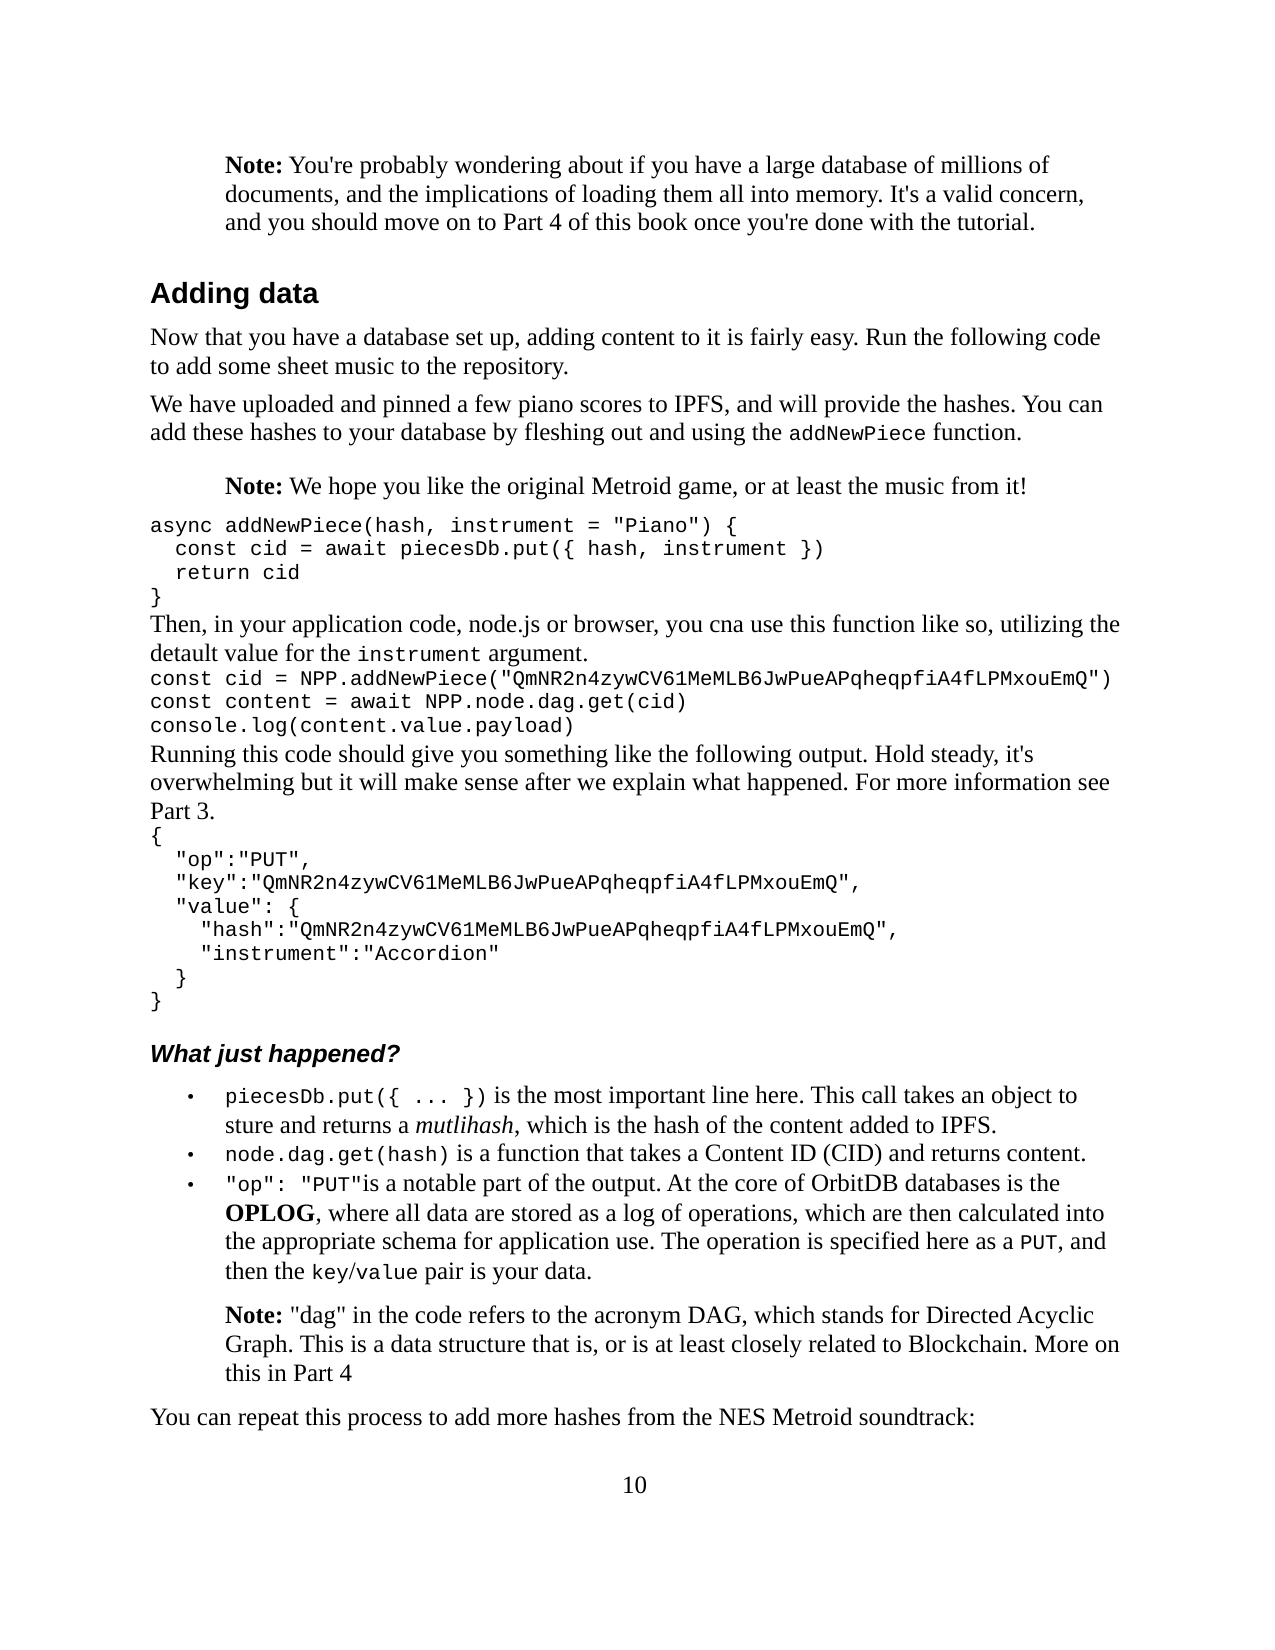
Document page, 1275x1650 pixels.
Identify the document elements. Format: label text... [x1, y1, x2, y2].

text Note: You're probably wondering about if you have a large database of millions of documents, and the implications of loading them all into memory. It's a valid concern, and you should move on to Part 4 of this book once you're done with the tutorial. [225, 150, 1125, 236]
text const content = await NPP.node.dag.get(cid) [150, 691, 1125, 715]
text } [150, 967, 1125, 990]
text Then, in your application code, node.js or browser, you cna use this function like so, utilizing the detault value for the instrument argument. [150, 609, 1125, 668]
text Now that you have a database set up, adding content to it is fairly easy. Run the following code to add some sheet music to the repository. [150, 322, 1125, 380]
text return cid [150, 562, 1125, 586]
text Running this code should give you something like the following output. Hold steady, it's overwhelming but it will make sense after we explain what happened. For more information see Part 3. [150, 739, 1125, 825]
subtitle What just happened? [150, 1039, 1125, 1068]
subtitle Adding data [150, 276, 1125, 310]
text We have uploaded and pinned a few piano scores to IPFS, and will provide the hashes. You can add these hashes to your database by fleshing out and using the addNewPiece function. [150, 389, 1125, 447]
text async addNewPiece(hash, instrument = "Piano") { [150, 515, 1125, 538]
text "hash":"QmNR2n4zywCV61MeMLB6JwPueAPqheqpfiA4fLPMxouEmQ", [150, 919, 1125, 943]
text } [150, 586, 1125, 609]
text console.log(content.value.payload) [150, 715, 1125, 739]
text Note: "dag" in the code refers to the acronym DAG, which stands for Directed Acyclic Graph. This is a data structure that is, or is at least closely related to Blockchain. More on this in Part 4 [225, 1301, 1125, 1387]
text You can repeat this process to add more hashes from the NES Metroid soundtrack: [150, 1402, 1125, 1431]
text Note: We hope you like the original Metroid game, or at least the music from it! [225, 471, 1125, 500]
list piecesDb.put({ ... }) is the most important line here. This call takes an object to sture and returns a mutlihash, which is the hash of the content added to IPFS. [187, 1080, 1125, 1138]
text const cid = NPP.addNewPiece("QmNR2n4zywCV61MeMLB6JwPueAPqheqpfiA4fLPMxouEmQ") [150, 668, 1125, 691]
text } [150, 990, 1125, 1014]
text "key":"QmNR2n4zywCV61MeMLB6JwPueAPqheqpfiA4fLPMxouEmQ", [150, 872, 1125, 896]
list node.dag.get(hash) is a function that takes a Content ID (CID) and returns content. [187, 1138, 1125, 1168]
text { [150, 825, 1125, 848]
text "value": { [150, 896, 1125, 919]
text "instrument":"Accordion" [150, 943, 1125, 967]
list "op": "PUT"is a notable part of the output. At the core of OrbitDB databases is the OPLOG, where all data are stored as a log of operations, which are then calculated into the appropriate schema for application use. The operation is specified here as a PUT, and then the key/value pair is your data. [187, 1168, 1125, 1286]
text "op":"PUT", [150, 848, 1125, 872]
text const cid = await piecesDb.put({ hash, instrument }) [150, 538, 1125, 562]
